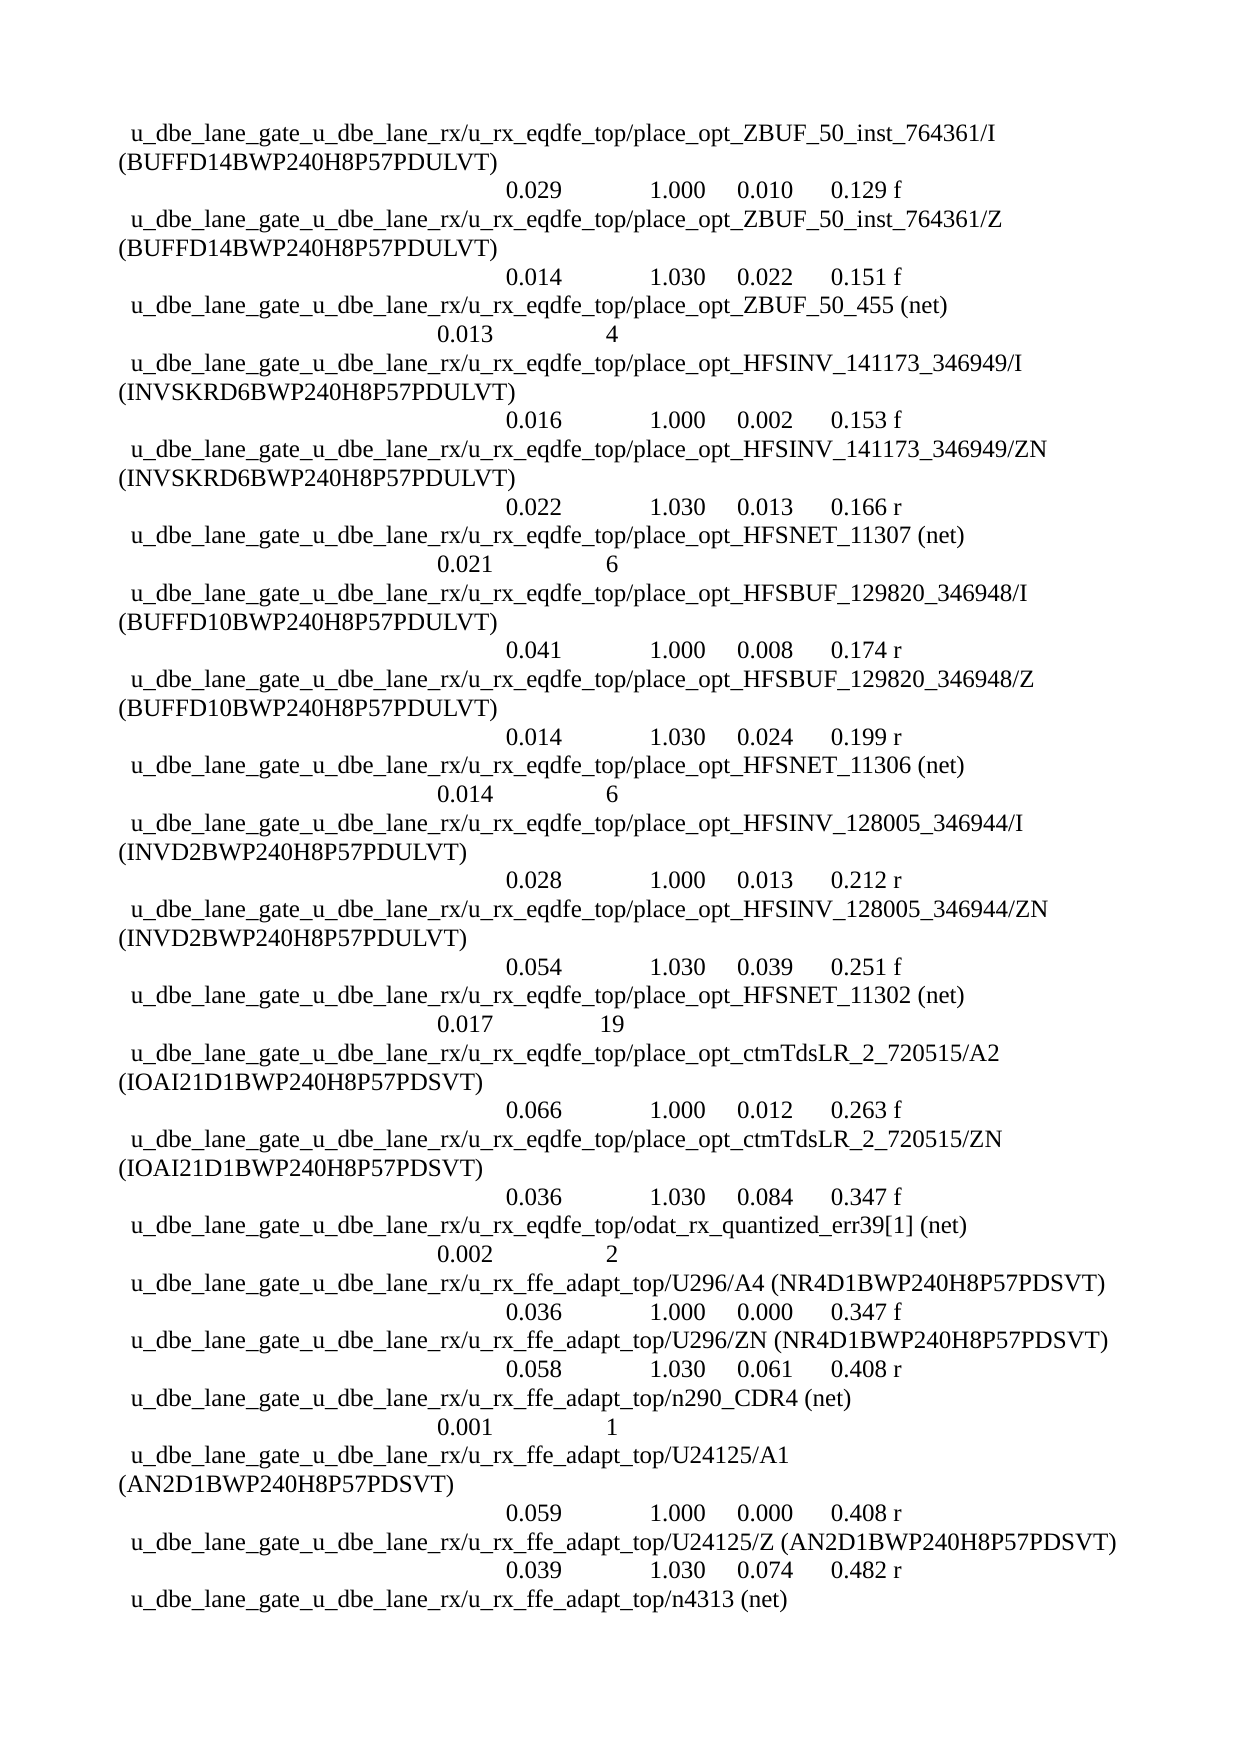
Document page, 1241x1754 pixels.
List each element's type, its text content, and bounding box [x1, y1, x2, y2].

text 0.041 1.000 0.008 0.174 r [118, 636, 1122, 664]
text 0.036 1.030 0.084 0.347 f [118, 1182, 1122, 1211]
text u_dbe_lane_gate_u_dbe_lane_rx/u_rx_eqdfe_top/place_opt_ZBUF_50_455 (net) [118, 291, 1122, 319]
text u_dbe_lane_gate_u_dbe_lane_rx/u_rx_eqdfe_top/place_opt_ZBUF_50_inst_764361/I (BUFFD14BWP240H8P57PDULVT) [118, 118, 1122, 176]
text 0.002 2 [118, 1239, 1122, 1268]
text u_dbe_lane_gate_u_dbe_lane_rx/u_rx_eqdfe_top/place_opt_HFSINV_128005_346944/ZN (INVD2BWP240H8P57PDULVT) [118, 894, 1122, 952]
text 0.029 1.000 0.010 0.129 f [118, 176, 1122, 204]
text u_dbe_lane_gate_u_dbe_lane_rx/u_rx_eqdfe_top/place_opt_HFSINV_128005_346944/I (INVD2BWP240H8P57PDULVT) [118, 808, 1122, 866]
text 0.036 1.000 0.000 0.347 f [118, 1297, 1122, 1326]
text u_dbe_lane_gate_u_dbe_lane_rx/u_rx_eqdfe_top/place_opt_HFSBUF_129820_346948/I (BUFFD10BWP240H8P57PDULVT) [118, 578, 1122, 636]
text u_dbe_lane_gate_u_dbe_lane_rx/u_rx_ffe_adapt_top/U24125/A1 (AN2D1BWP240H8P57PDSVT) [118, 1441, 1122, 1498]
text u_dbe_lane_gate_u_dbe_lane_rx/u_rx_eqdfe_top/place_opt_HFSINV_141173_346949/I (INVSKRD6BWP240H8P57PDULVT) [118, 348, 1122, 406]
text u_dbe_lane_gate_u_dbe_lane_rx/u_rx_eqdfe_top/place_opt_ctmTdsLR_2_720515/ZN (IOAI21D1BWP240H8P57PDSVT) [118, 1124, 1122, 1182]
text 0.013 4 [118, 319, 1122, 348]
text u_dbe_lane_gate_u_dbe_lane_rx/u_rx_eqdfe_top/place_opt_HFSBUF_129820_346948/Z (BUFFD10BWP240H8P57PDULVT) [118, 664, 1122, 722]
text 0.016 1.000 0.002 0.153 f [118, 406, 1122, 434]
text 0.001 1 [118, 1412, 1122, 1441]
text u_dbe_lane_gate_u_dbe_lane_rx/u_rx_ffe_adapt_top/U24125/Z (AN2D1BWP240H8P57PDSVT) [118, 1527, 1122, 1556]
text 0.017 19 [118, 1009, 1122, 1038]
text u_dbe_lane_gate_u_dbe_lane_rx/u_rx_eqdfe_top/place_opt_ctmTdsLR_2_720515/A2 (IOAI21D1BWP240H8P57PDSVT) [118, 1038, 1122, 1096]
text 0.054 1.030 0.039 0.251 f [118, 952, 1122, 981]
text u_dbe_lane_gate_u_dbe_lane_rx/u_rx_eqdfe_top/place_opt_HFSNET_11307 (net) [118, 521, 1122, 549]
text 0.058 1.030 0.061 0.408 r [118, 1354, 1122, 1383]
text 0.028 1.000 0.013 0.212 r [118, 866, 1122, 894]
text 0.066 1.000 0.012 0.263 f [118, 1096, 1122, 1124]
text 0.021 6 [118, 549, 1122, 578]
text 0.014 6 [118, 779, 1122, 808]
text u_dbe_lane_gate_u_dbe_lane_rx/u_rx_eqdfe_top/odat_rx_quantized_err39[1] (net) [118, 1211, 1122, 1239]
text 0.014 1.030 0.024 0.199 r [118, 722, 1122, 751]
text 0.059 1.000 0.000 0.408 r [118, 1498, 1122, 1527]
text u_dbe_lane_gate_u_dbe_lane_rx/u_rx_eqdfe_top/place_opt_HFSNET_11306 (net) [118, 751, 1122, 779]
text u_dbe_lane_gate_u_dbe_lane_rx/u_rx_eqdfe_top/place_opt_HFSNET_11302 (net) [118, 981, 1122, 1009]
text u_dbe_lane_gate_u_dbe_lane_rx/u_rx_ffe_adapt_top/n290_CDR4 (net) [118, 1383, 1122, 1412]
text 0.014 1.030 0.022 0.151 f [118, 262, 1122, 291]
text u_dbe_lane_gate_u_dbe_lane_rx/u_rx_ffe_adapt_top/U296/ZN (NR4D1BWP240H8P57PDSVT) [118, 1326, 1122, 1354]
text 0.022 1.030 0.013 0.166 r [118, 492, 1122, 521]
text u_dbe_lane_gate_u_dbe_lane_rx/u_rx_eqdfe_top/place_opt_ZBUF_50_inst_764361/Z (BUFFD14BWP240H8P57PDULVT) [118, 204, 1122, 262]
text u_dbe_lane_gate_u_dbe_lane_rx/u_rx_ffe_adapt_top/U296/A4 (NR4D1BWP240H8P57PDSVT) [118, 1268, 1122, 1297]
text u_dbe_lane_gate_u_dbe_lane_rx/u_rx_ffe_adapt_top/n4313 (net) [118, 1584, 1122, 1613]
text u_dbe_lane_gate_u_dbe_lane_rx/u_rx_eqdfe_top/place_opt_HFSINV_141173_346949/ZN (INVSKRD6BWP240H8P57PDULVT) [118, 434, 1122, 492]
text 0.039 1.030 0.074 0.482 r [118, 1556, 1122, 1584]
